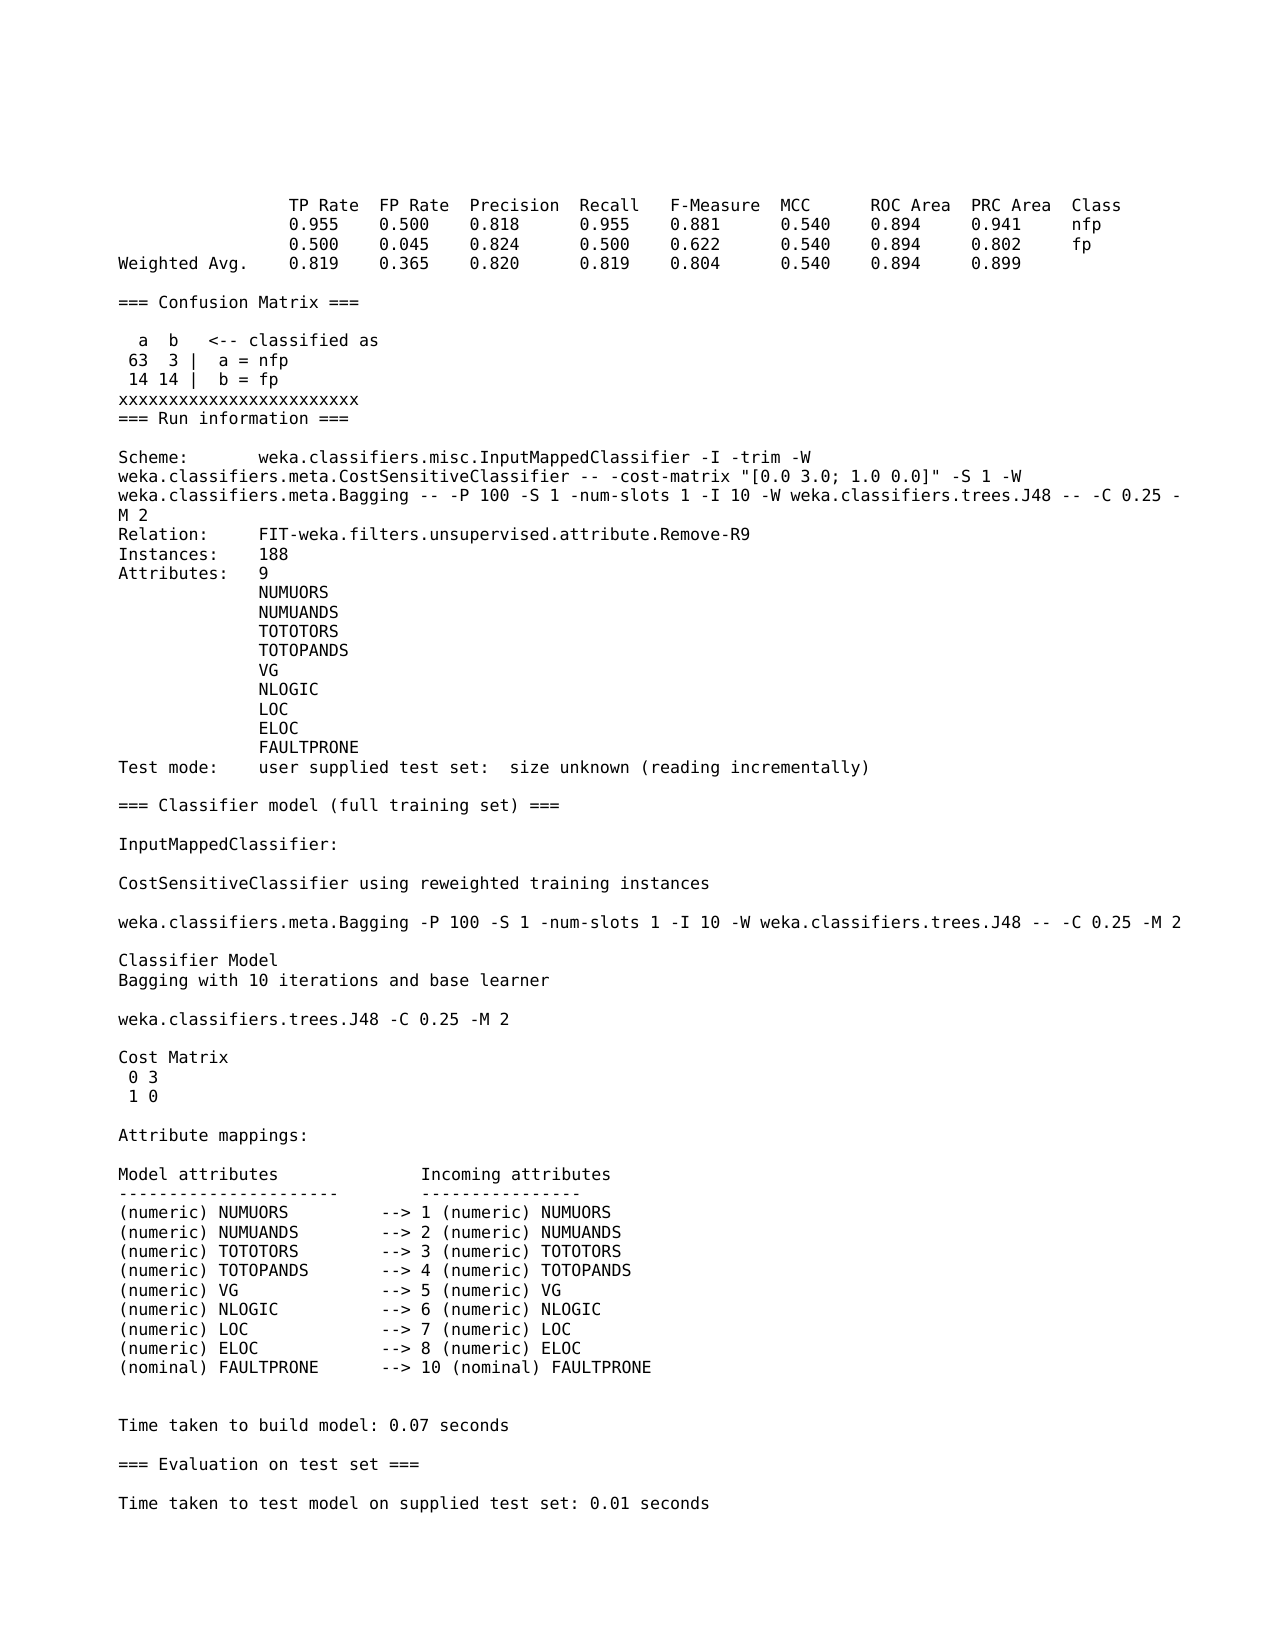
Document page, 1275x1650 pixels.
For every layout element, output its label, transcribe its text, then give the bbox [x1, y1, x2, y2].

text 0 3 [118, 1068, 1187, 1087]
text === Confusion Matrix === [118, 293, 1187, 312]
text ---------------------- ---------------- [118, 1184, 1187, 1203]
text Test mode: user supplied test set: size unknown (reading incrementally) [118, 758, 1187, 777]
text Weighted Avg. 0.819 0.365 0.820 0.819 0.804 0.540 0.894 0.899 [118, 254, 1187, 273]
text xxxxxxxxxxxxxxxxxxxxxxxx [118, 389, 1187, 409]
text InputMappedClassifier: [118, 835, 1187, 854]
text TOTOTORS [118, 622, 1187, 641]
text NUMUORS [118, 583, 1187, 603]
text weka.classifiers.trees.J48 -C 0.25 -M 2 [118, 1009, 1187, 1029]
text weka.classifiers.meta.Bagging -P 100 -S 1 -num-slots 1 -I 10 -W weka.classifiers.trees.J48 -- -C 0.25 -M 2 [118, 913, 1187, 932]
text (numeric) NUMUORS --> 1 (numeric) NUMUORS [118, 1203, 1187, 1223]
text Classifier Model [118, 951, 1187, 971]
text Model attributes Incoming attributes [118, 1164, 1187, 1184]
text Relation: FIT-weka.filters.unsupervised.attribute.Remove-R9 [118, 525, 1187, 544]
text === Evaluation on test set === [118, 1455, 1187, 1474]
text (numeric) ELOC --> 8 (numeric) ELOC [118, 1339, 1187, 1358]
text === Classifier model (full training set) === [118, 796, 1187, 816]
text CostSensitiveClassifier using reweighted training instances [118, 874, 1187, 893]
text 0.955 0.500 0.818 0.955 0.881 0.540 0.894 0.941 nfp [118, 215, 1187, 234]
text (numeric) TOTOPANDS --> 4 (numeric) TOTOPANDS [118, 1261, 1187, 1281]
text ELOC [118, 719, 1187, 738]
text VG [118, 661, 1187, 680]
text (nominal) FAULTPRONE --> 10 (nominal) FAULTPRONE [118, 1358, 1187, 1378]
text Attributes: 9 [118, 564, 1187, 583]
text (numeric) VG --> 5 (numeric) VG [118, 1281, 1187, 1300]
text === Run information === [118, 409, 1187, 428]
text 63 3 | a = nfp [118, 351, 1187, 370]
text 14 14 | b = fp [118, 370, 1187, 389]
text Time taken to build model: 0.07 seconds [118, 1416, 1187, 1436]
text Time taken to test model on supplied test set: 0.01 seconds [118, 1494, 1187, 1513]
text Bagging with 10 iterations and base learner [118, 971, 1187, 990]
text (numeric) LOC --> 7 (numeric) LOC [118, 1319, 1187, 1339]
text LOC [118, 699, 1187, 719]
text NUMUANDS [118, 603, 1187, 622]
text Cost Matrix [118, 1048, 1187, 1068]
text Attribute mappings: [118, 1126, 1187, 1145]
text Instances: 188 [118, 544, 1187, 564]
text TP Rate FP Rate Precision Recall F-Measure MCC ROC Area PRC Area Class [118, 196, 1187, 215]
text FAULTPRONE [118, 738, 1187, 758]
text 1 0 [118, 1087, 1187, 1106]
text 0.500 0.045 0.824 0.500 0.622 0.540 0.894 0.802 fp [118, 234, 1187, 254]
text Scheme: weka.classifiers.misc.InputMappedClassifier -I -trim -W weka.classifiers.meta.CostSensitiveClassifier -- -cost-matrix "[0.0 3.0; 1.0 0.0]" -S 1 -W weka.classifiers.meta.Bagging -- -P 100 -S 1 -num-slots 1 -I 10 -W weka.classifiers.trees.J48 -- -C 0.25 -M 2 [118, 448, 1187, 525]
text TOTOPANDS [118, 641, 1187, 661]
text (numeric) TOTOTORS --> 3 (numeric) TOTOTORS [118, 1242, 1187, 1261]
text a b <-- classified as [118, 331, 1187, 351]
text (numeric) NLOGIC --> 6 (numeric) NLOGIC [118, 1300, 1187, 1319]
text NLOGIC [118, 680, 1187, 699]
text (numeric) NUMUANDS --> 2 (numeric) NUMUANDS [118, 1223, 1187, 1242]
